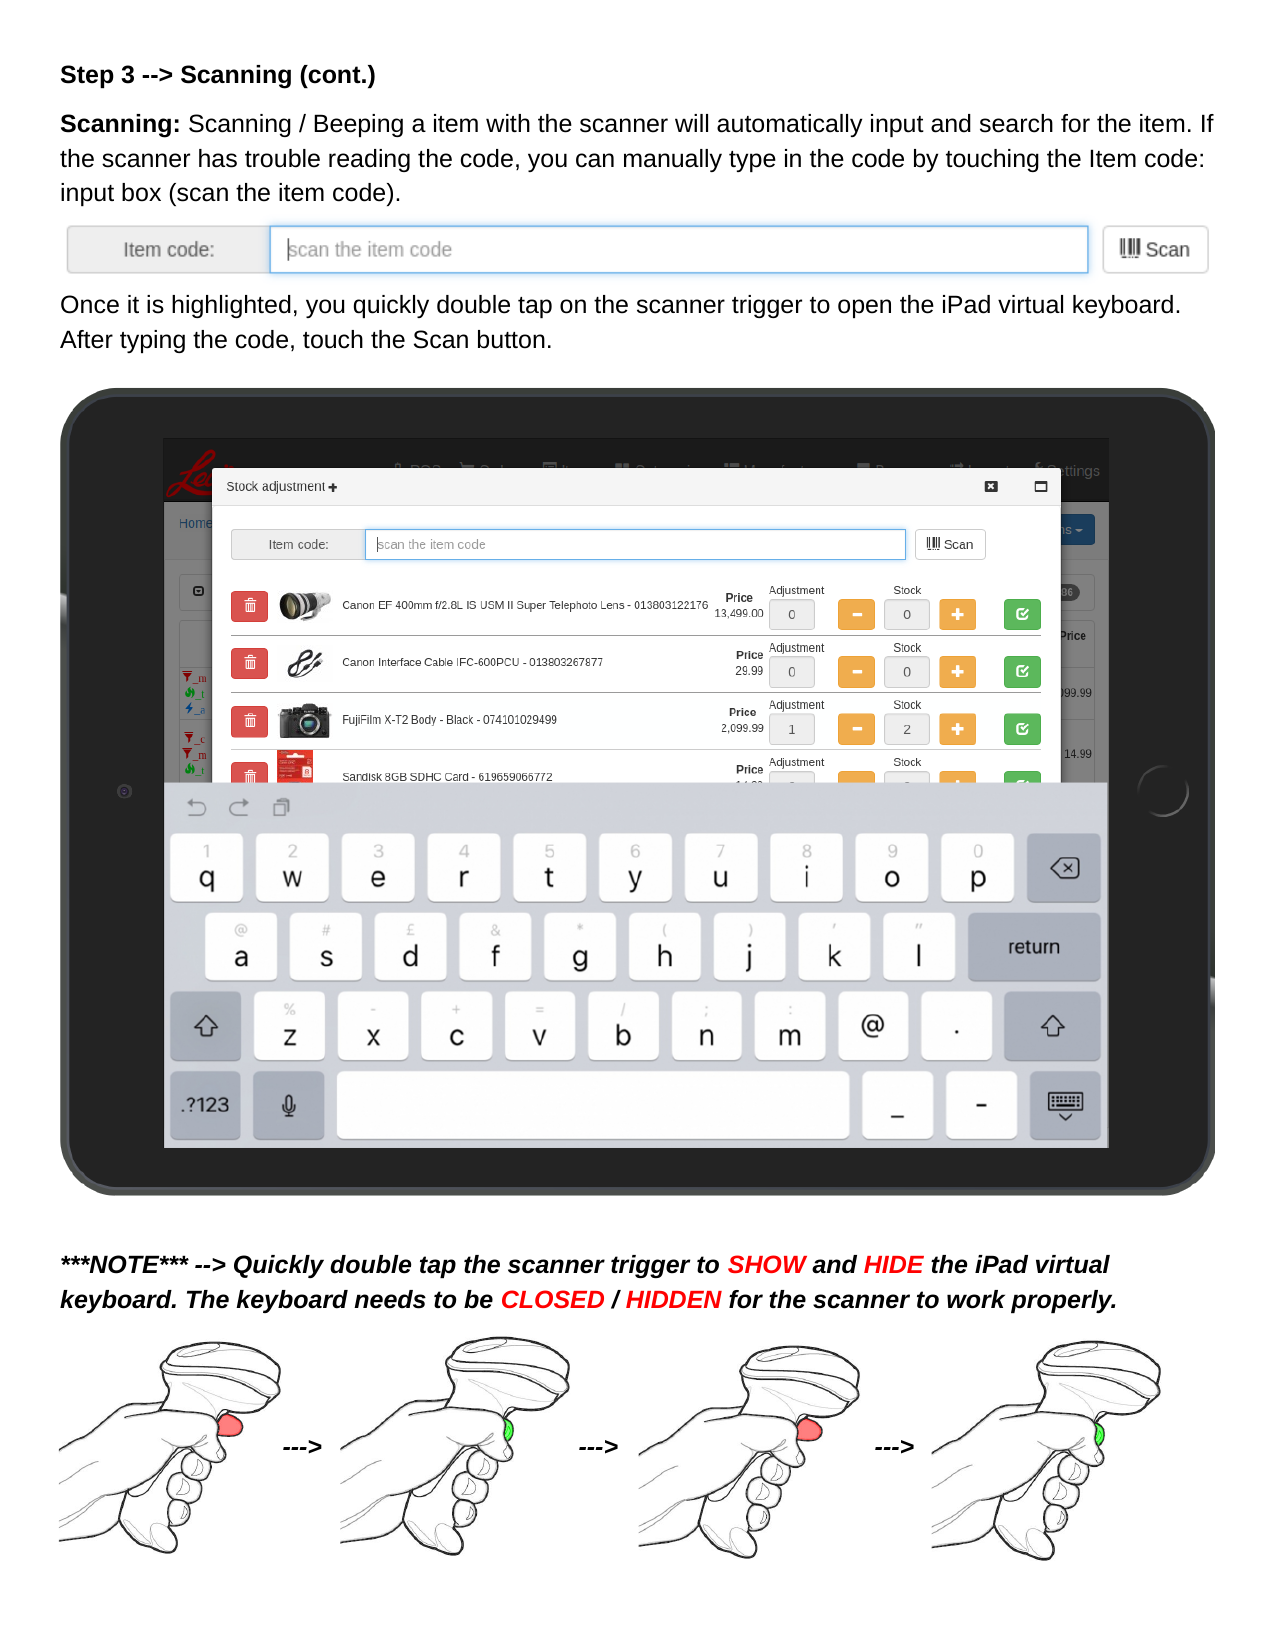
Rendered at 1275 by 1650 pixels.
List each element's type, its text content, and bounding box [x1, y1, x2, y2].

picture [638, 1342, 861, 1561]
text [1162, 1432, 1215, 1461]
picture [60, 387, 1215, 1196]
picture [931, 1338, 1162, 1563]
text ---> [282, 1432, 340, 1461]
text ---> [571, 1432, 638, 1461]
picture [340, 1333, 571, 1558]
picture [58, 1338, 282, 1556]
text Step 3 --> Scanning (cont.) [60, 60, 1215, 89]
text ---> [861, 1432, 931, 1461]
text Scanning: Scanning / Beeping a item with the scanner will automatically input and search for the item. If the scanner has trouble reading the code, you can manually type in the code by touching the Item code: input box (scan the item code). [60, 109, 1215, 207]
text ***NOTE*** --> Quickly double tap the scanner trigger to SHOW and HIDE the iPad virtual keyboard. The keyboard needs to be CLOSED / HIDDEN for the scanner to work properly. [60, 1250, 1215, 1314]
picture [60, 213, 1215, 285]
text Once it is highlighted, you quickly double tap on the scanner trigger to open the iPad virtual keyboard. After typing the code, touch the Scan button. [60, 285, 1215, 353]
